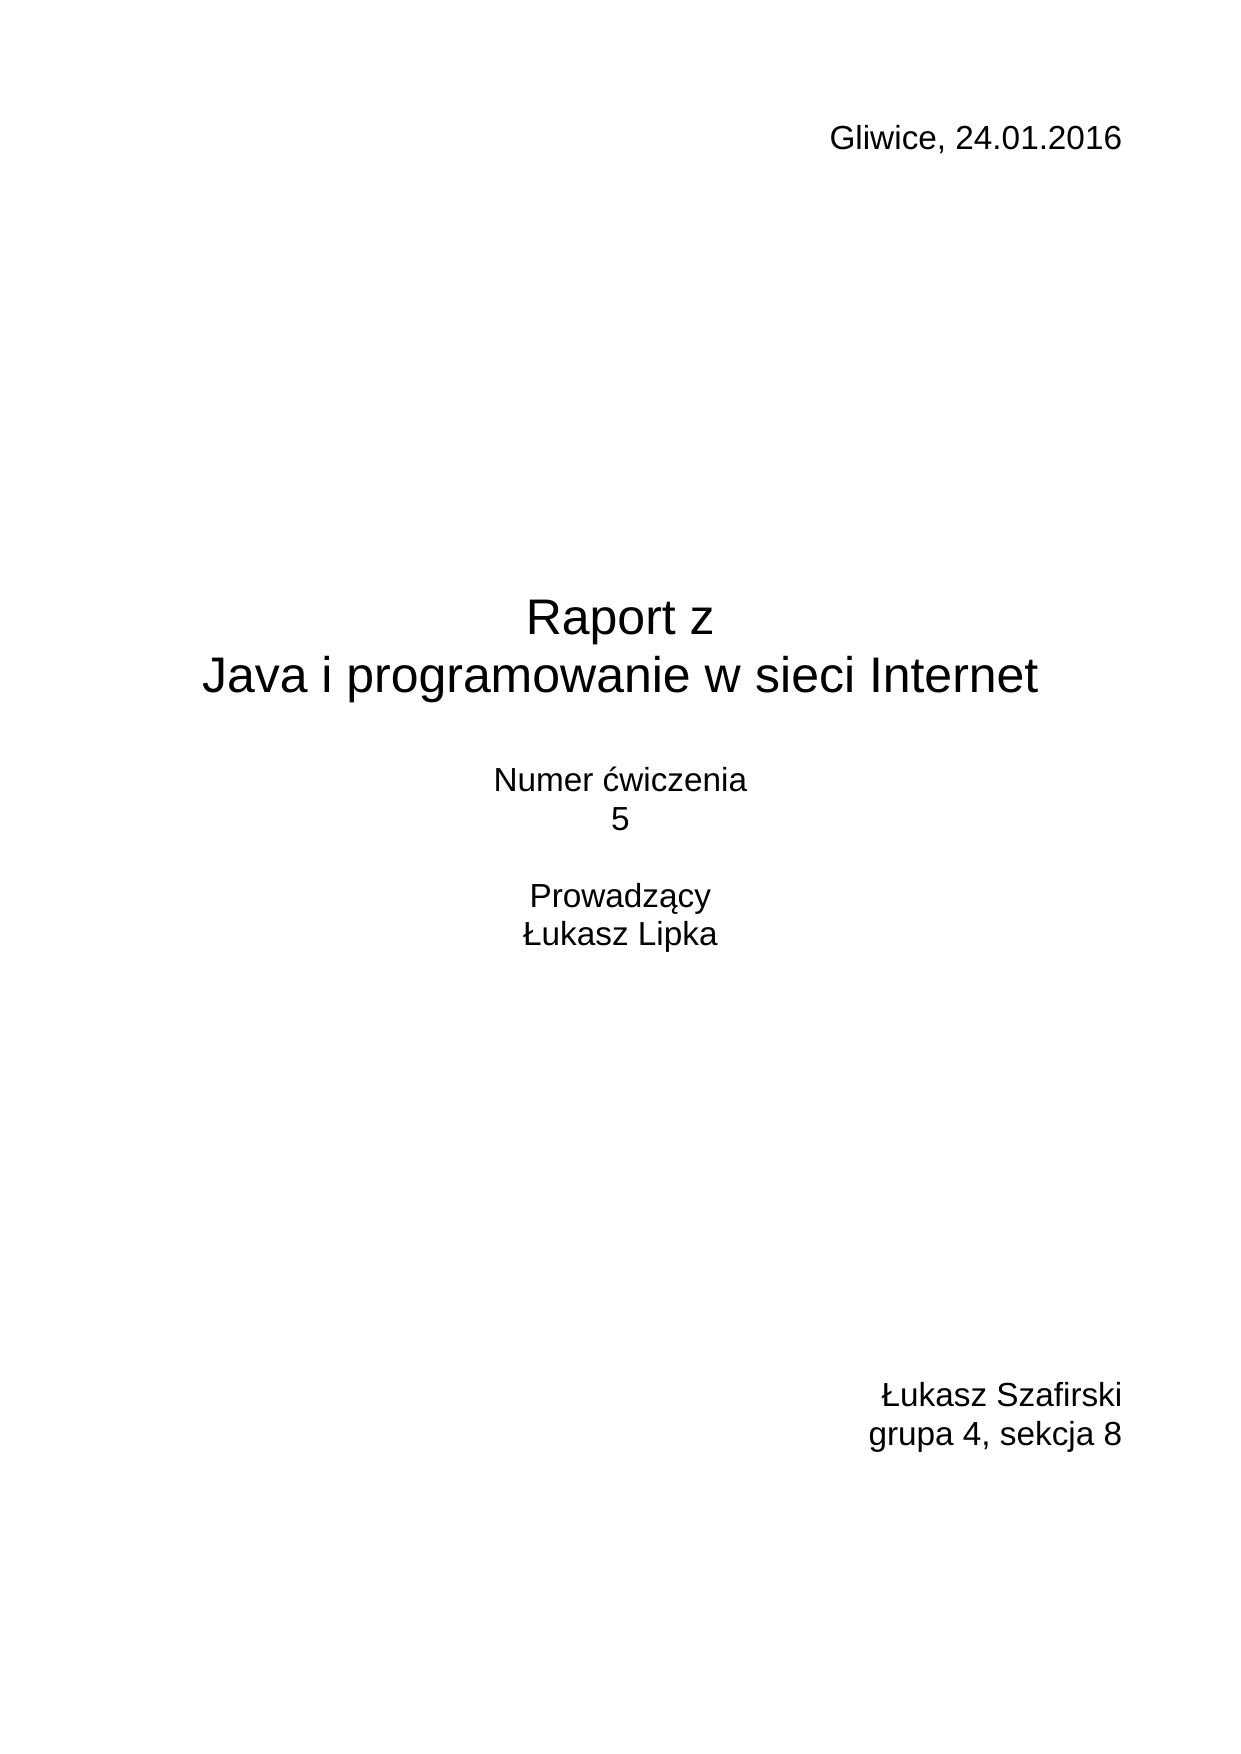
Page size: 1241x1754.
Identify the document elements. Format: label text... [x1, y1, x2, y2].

text Gliwice, 24.01.2016 [118, 118, 1122, 157]
text Raport z Java i programowanie w sieci Internet [118, 588, 1122, 703]
text Prowadzący [118, 876, 1122, 914]
text grupa 4, sekcja 8 [118, 1414, 1122, 1452]
text Łukasz Lipka [118, 914, 1122, 952]
text Numer ćwiczenia [118, 760, 1122, 799]
text Łukasz Szafirski [118, 1375, 1122, 1414]
text 5 [118, 799, 1122, 837]
